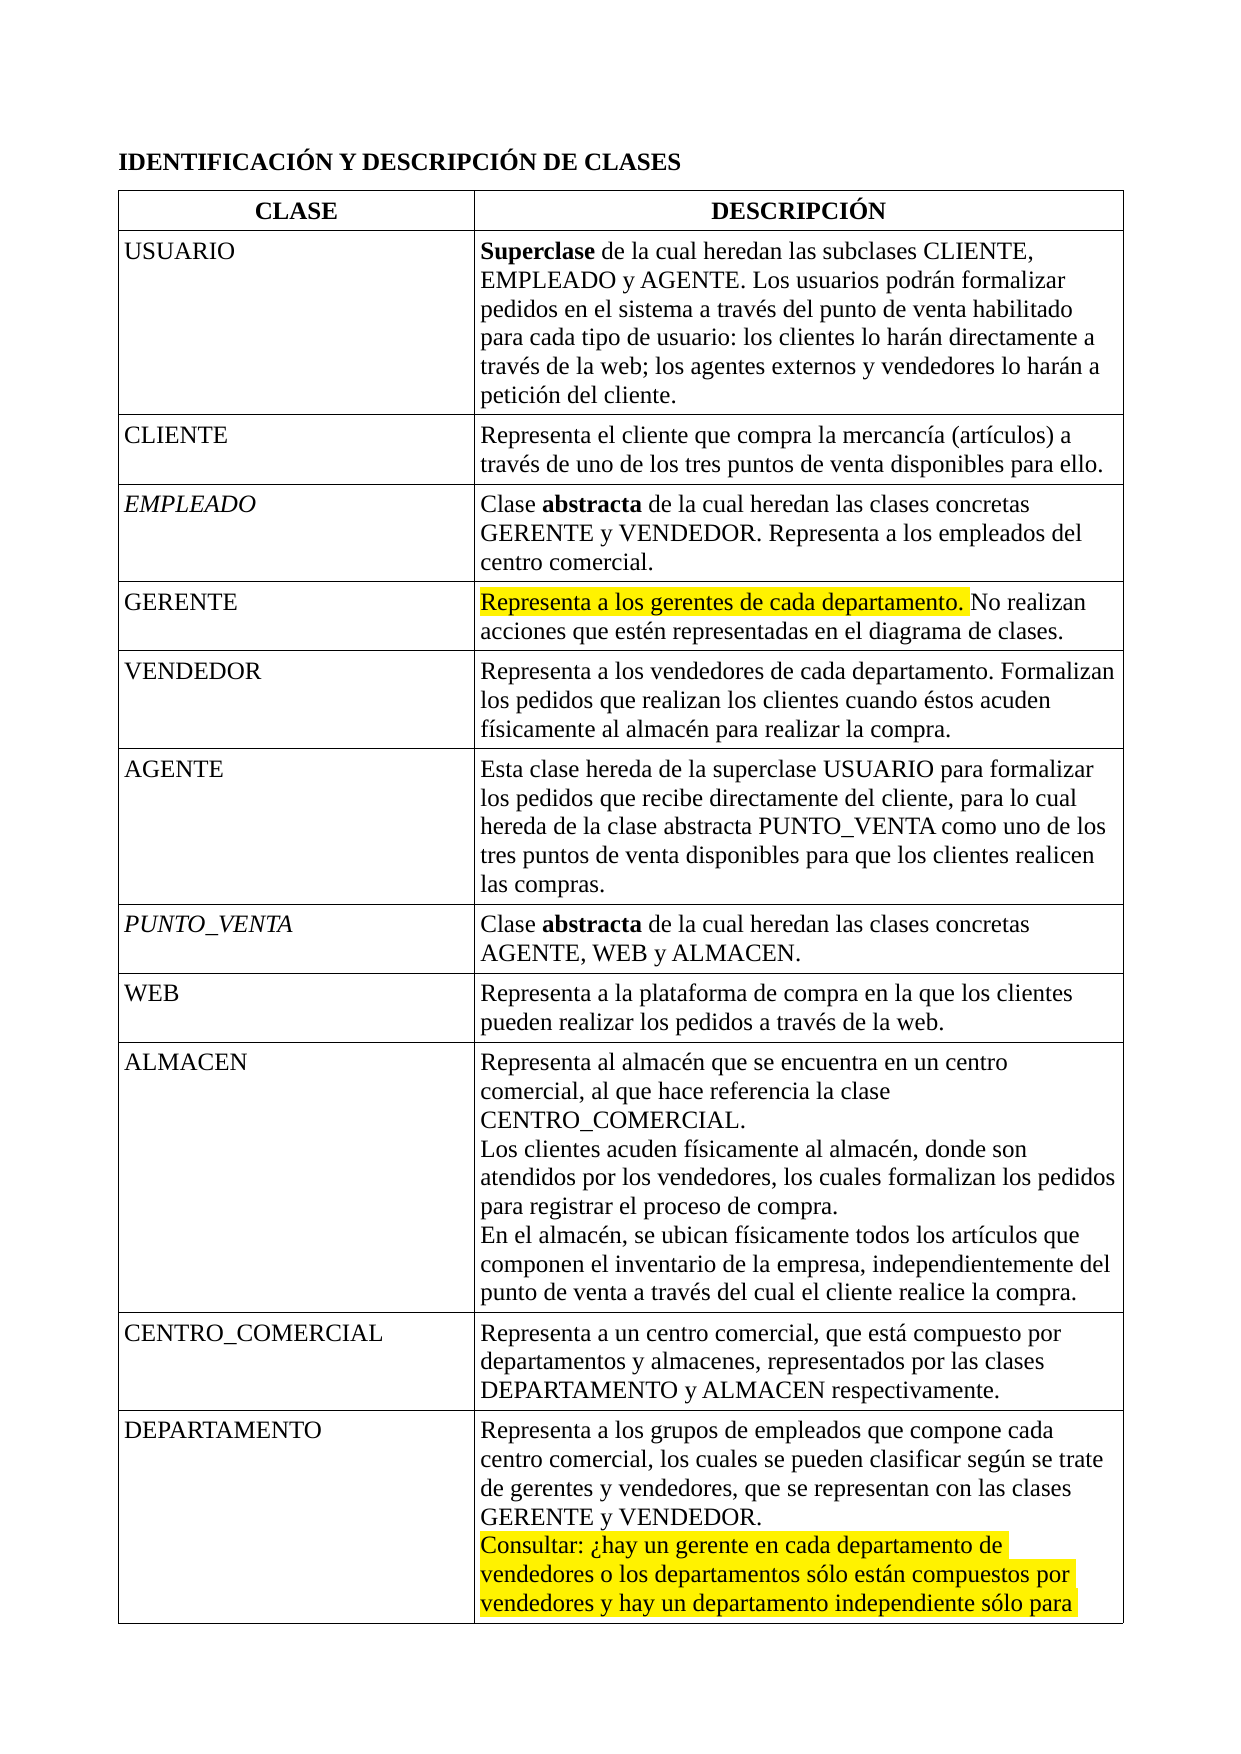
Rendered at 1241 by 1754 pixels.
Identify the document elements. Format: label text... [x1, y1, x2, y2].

table_cell Clase abstracta de la cual heredan las clases concretas GERENTE y VENDEDOR. Representa a los empleados del centro comercial. [475, 485, 1123, 581]
table_cell Representa a un centro comercial, que está compuesto por departamentos y almacenes, representados por las clases DEPARTAMENTO y ALMACEN respectivamente. [475, 1313, 1123, 1410]
table_cell CLIENTE [119, 415, 474, 483]
table_cell Representa al almacén que se encuentra en un centro comercial, al que hace referencia la clase CENTRO_COMERCIAL. Los clientes acuden físicamente al almacén, donde son atendidos por los vendedores, los cuales formalizan los pedidos para registrar el proceso de compra. En el almacén, se ubican físicamente todos los artículos que componen el inventario de la empresa, independientemente del punto de venta a través del cual el cliente realice la compra. [475, 1043, 1123, 1312]
table_cell GERENTE [119, 582, 474, 650]
table_cell CENTRO_COMERCIAL [119, 1313, 474, 1410]
table_header CLASE [119, 191, 474, 230]
table_cell AGENTE [119, 749, 474, 903]
table_cell Superclase de la cual heredan las subclases CLIENTE, EMPLEADO y AGENTE. Los usuarios podrán formalizar pedidos en el sistema a través del punto de venta habilitado para cada tipo de usuario: los clientes lo harán directamente a través de la web; los agentes externos y vendedores lo harán a petición del cliente. [475, 231, 1123, 414]
table_cell USUARIO [119, 231, 474, 414]
table_cell Clase abstracta de la cual heredan las clases concretas AGENTE, WEB y ALMACEN. [475, 905, 1123, 972]
table_cell Representa a los grupos de empleados que compone cada centro comercial, los cuales se pueden clasificar según se trate de gerentes y vendedores, que se representan con las clases GERENTE y VENDEDOR. Consultar: ¿hay un gerente en cada departamento de vendedores o los departamentos sólo están compuestos por vendedores y hay un departamento independiente sólo para [475, 1411, 1123, 1622]
table_cell WEB [119, 974, 474, 1042]
table_cell VENDEDOR [119, 651, 474, 748]
table_cell Esta clase hereda de la superclase USUARIO para formalizar los pedidos que recibe directamente del cliente, para lo cual hereda de la clase abstracta PUNTO_VENTA como uno de los tres puntos de venta disponibles para que los clientes realicen las compras. [475, 749, 1123, 903]
table_cell Representa a los vendedores de cada departamento. Formalizan los pedidos que realizan los clientes cuando éstos acuden físicamente al almacén para realizar la compra. [475, 651, 1123, 748]
table_cell DEPARTAMENTO [119, 1411, 474, 1622]
table_cell PUNTO_VENTA [119, 905, 474, 972]
table_cell ALMACEN [119, 1043, 474, 1312]
table_header DESCRIPCIÓN [475, 191, 1123, 230]
table_cell Representa el cliente que compra la mercancía (artículos) a través de uno de los tres puntos de venta disponibles para ello. [475, 415, 1123, 483]
text IDENTIFICACIÓN Y DESCRIPCIÓN DE CLASES [118, 147, 1122, 176]
table_cell Representa a los gerentes de cada departamento. No realizan acciones que estén representadas en el diagrama de clases. [475, 582, 1123, 650]
table_cell EMPLEADO [119, 485, 474, 581]
table_cell Representa a la plataforma de compra en la que los clientes pueden realizar los pedidos a través de la web. [475, 974, 1123, 1042]
